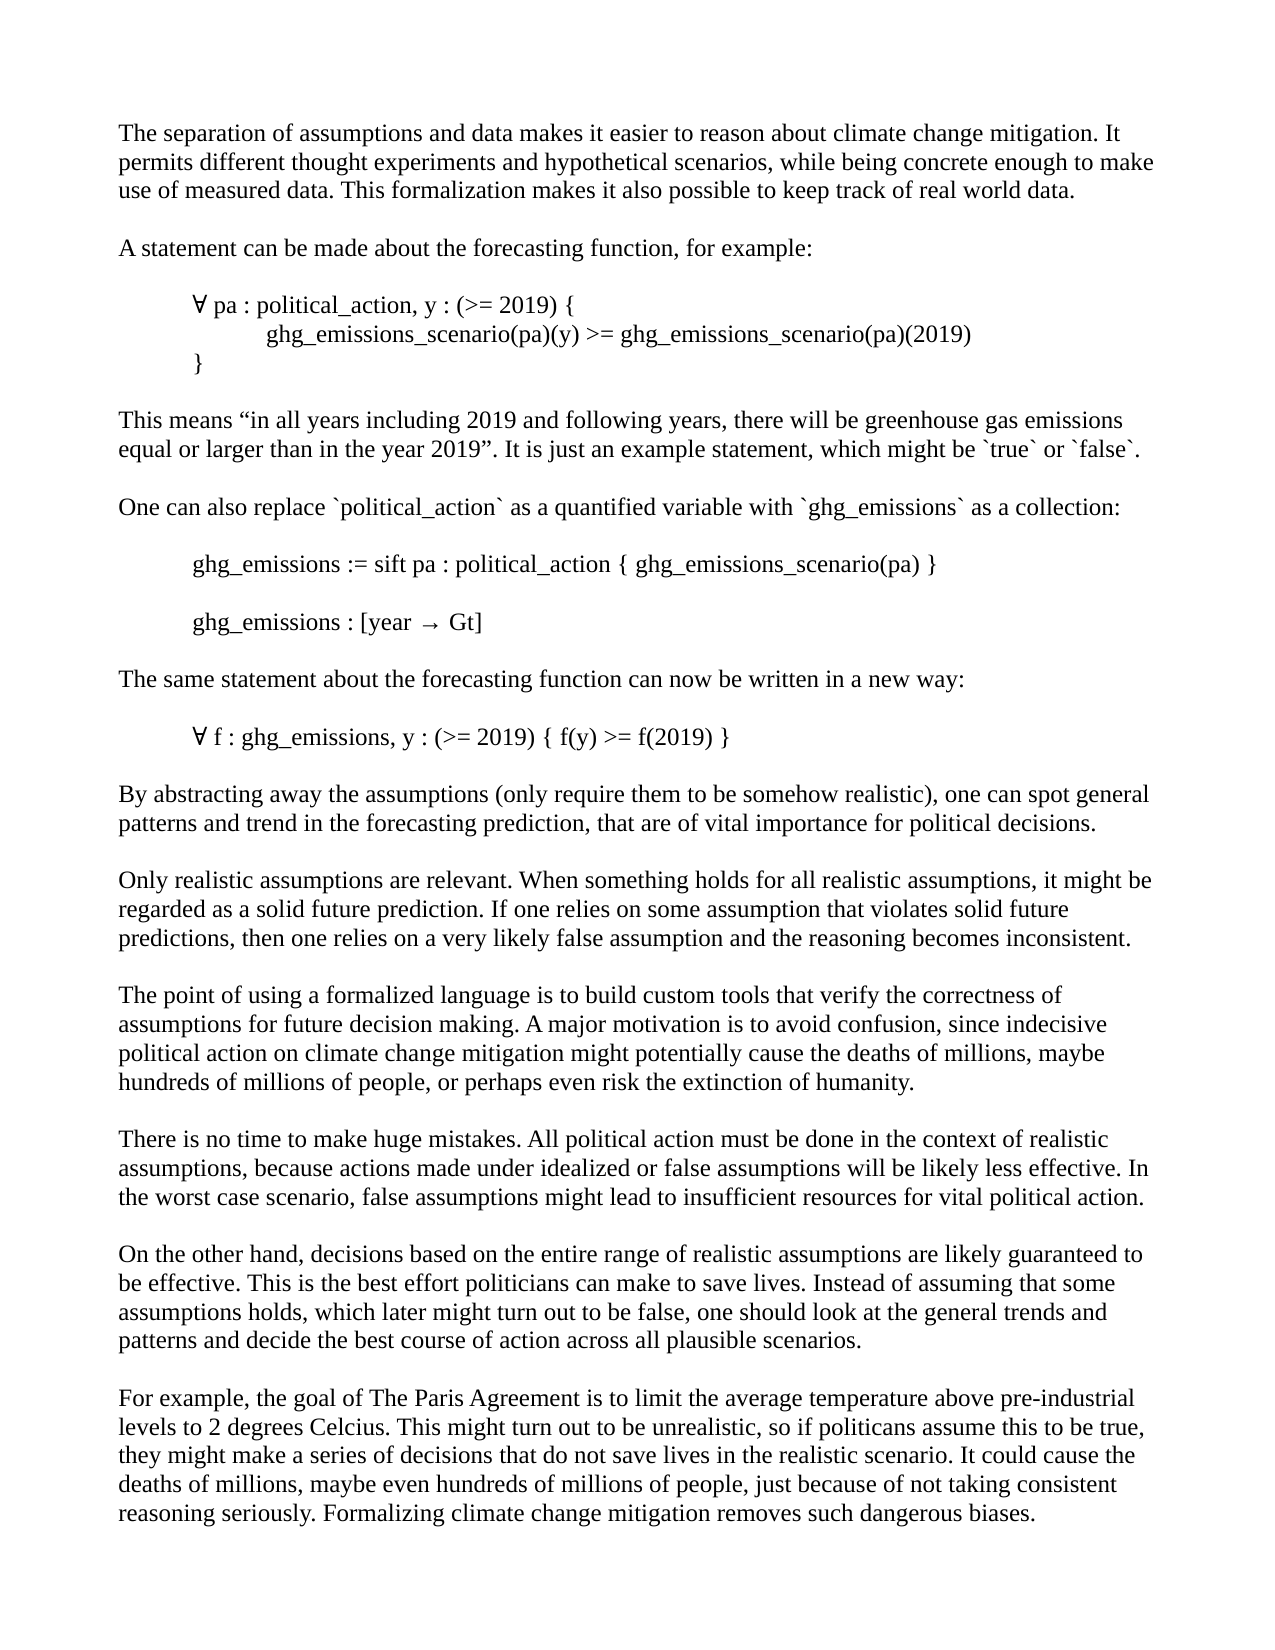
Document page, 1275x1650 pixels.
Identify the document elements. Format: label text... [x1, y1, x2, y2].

text Only realistic assumptions are relevant. When something holds for all realistic assumptions, it might be regarded as a solid future prediction. If one relies on some assumption that violates solid future predictions, then one relies on a very likely false assumption and the reasoning becomes inconsistent. [118, 866, 1157, 952]
text For example, the goal of The Paris Agreement is to limit the average temperature above pre-industrial levels to 2 degrees Celcius. This might turn out to be unrealistic, so if politicans assume this to be true, they might make a series of decisions that do not save lives in the realistic scenario. It could cause the deaths of millions, maybe even hundreds of millions of people, just because of not taking consistent reasoning seriously. Formalizing climate change mitigation removes such dangerous biases. [118, 1383, 1157, 1527]
text This means “in all years including 2019 and following years, there will be greenhouse gas emissions equal or larger than in the year 2019”. It is just an example statement, which might be `true` or `false`. [118, 406, 1157, 463]
text A statement can be made about the forecasting function, for example: [118, 233, 1157, 262]
text ∀ f : ghg_emissions, y : (>= 2019) { f(y) >= f(2019) } [118, 722, 1157, 751]
text ∀ pa : political_action, y : (>= 2019) { [118, 291, 1157, 319]
text ghg_emissions := sift pa : political_action { ghg_emissions_scenario(pa) } [118, 549, 1157, 578]
text On the other hand, decisions based on the entire range of realistic assumptions are likely guaranteed to be effective. This is the best effort politicians can make to save lives. Instead of assuming that some assumptions holds, which later might turn out to be false, one should look at the general trends and patterns and decide the best course of action across all plausible scenarios. [118, 1239, 1157, 1354]
text ghg_emissions : [year → Gt] [118, 607, 1157, 636]
text The separation of assumptions and data makes it easier to reason about climate change mitigation. It permits different thought experiments and hypothetical scenarios, while being concrete enough to make use of measured data. This formalization makes it also possible to keep track of real world data. [118, 118, 1157, 204]
text There is no time to make huge mistakes. All political action must be done in the context of realistic assumptions, because actions made under idealized or false assumptions will be likely less effective. In the worst case scenario, false assumptions might lead to insufficient resources for vital political action. [118, 1124, 1157, 1211]
text The point of using a formalized language is to build custom tools that verify the correctness of assumptions for future decision making. A major motivation is to avoid confusion, since indecisive political action on climate change mitigation might potentially cause the deaths of millions, maybe hundreds of millions of people, or perhaps even risk the extinction of humanity. [118, 981, 1157, 1096]
text One can also replace `political_action` as a quantified variable with `ghg_emissions` as a collection: [118, 492, 1157, 521]
text By abstracting away the assumptions (only require them to be somehow realistic), one can spot general patterns and trend in the forecasting prediction, that are of vital importance for political decisions. [118, 779, 1157, 837]
text ghg_emissions_scenario(pa)(y) >= ghg_emissions_scenario(pa)(2019) [118, 319, 1157, 348]
text } [118, 348, 1157, 377]
text The same statement about the forecasting function can now be written in a new way: [118, 664, 1157, 693]
